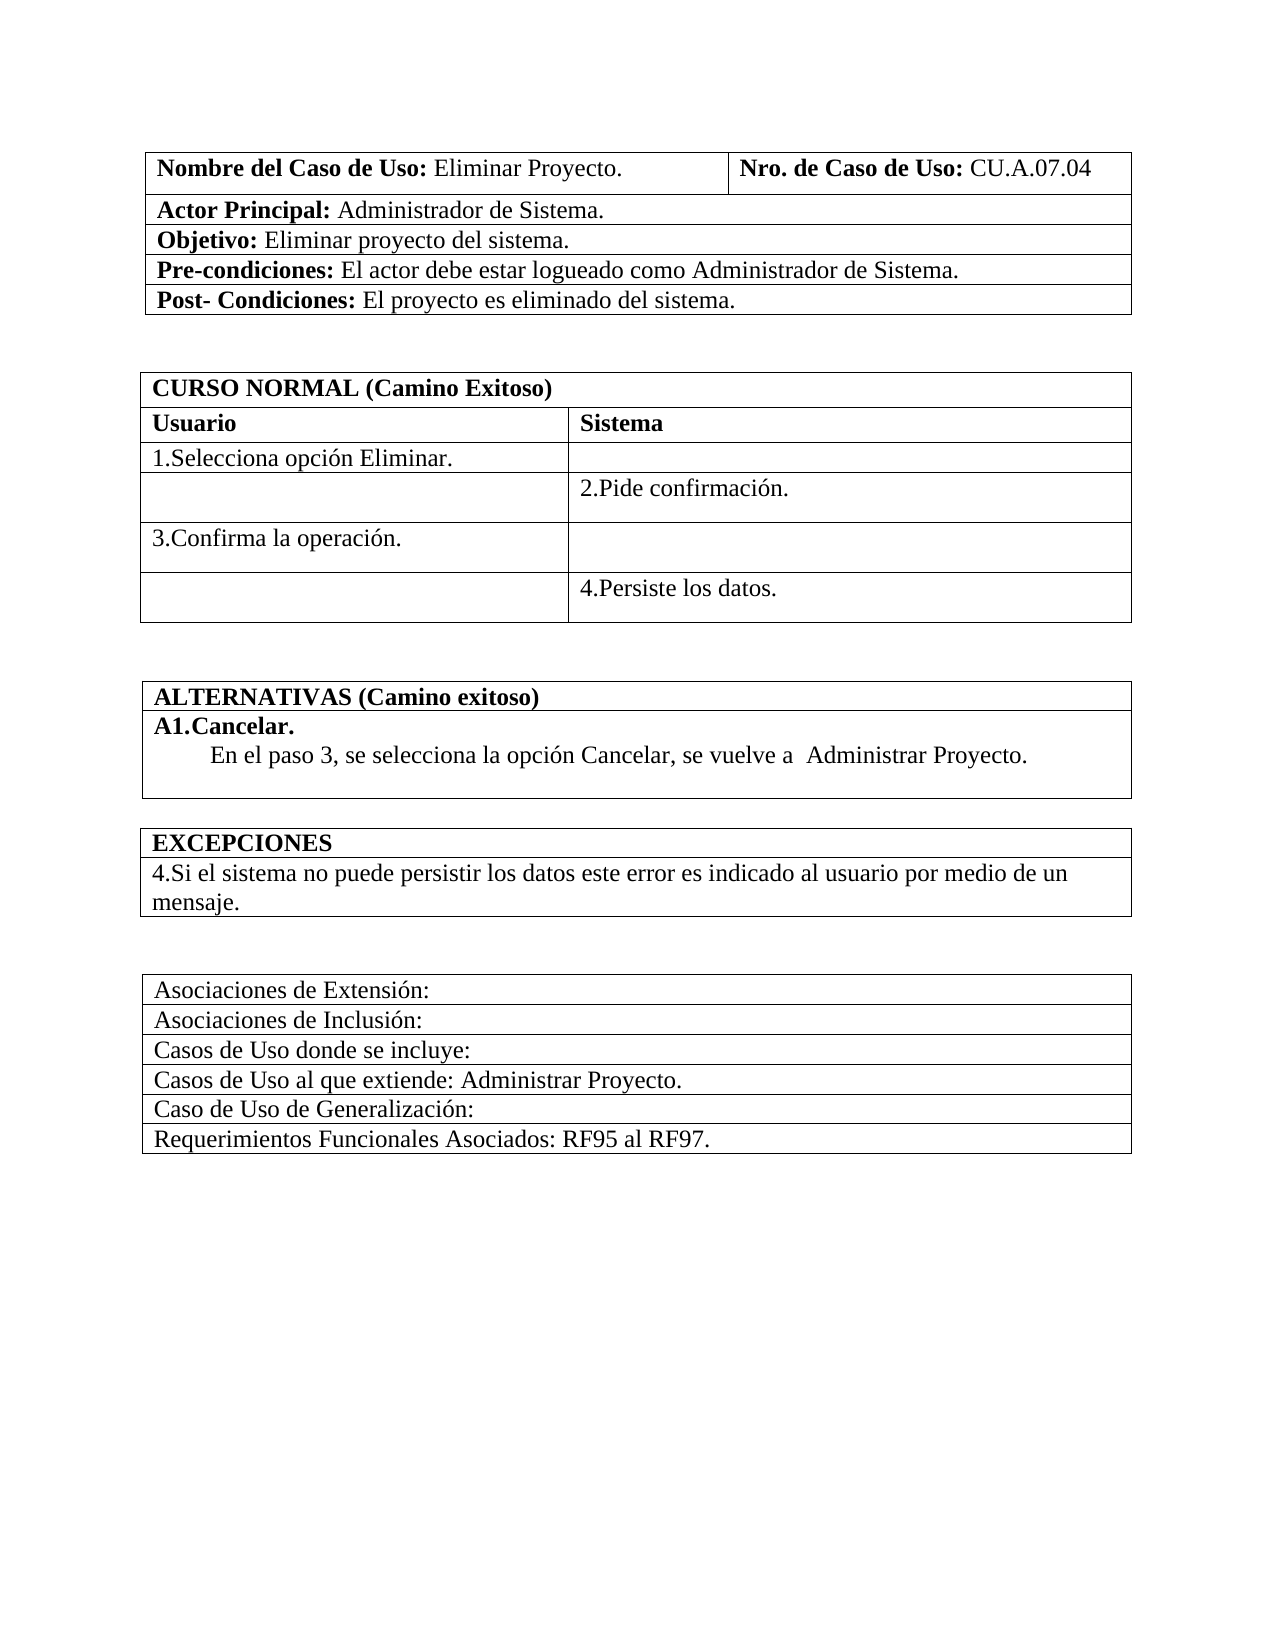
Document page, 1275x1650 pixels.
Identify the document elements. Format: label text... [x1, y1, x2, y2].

table_header Nombre del Caso de Uso: Eliminar Proyecto. [146, 153, 728, 194]
table_cell Casos de Uso al que extiende: Administrar Proyecto. [143, 1065, 1131, 1093]
table_cell Asociaciones de Inclusión: [143, 1005, 1131, 1034]
table_cell Post- Condiciones: El proyecto es eliminado del sistema. [146, 285, 1131, 313]
table_header ALTERNATIVAS (Camino exitoso) [143, 682, 1131, 710]
table_cell Caso de Uso de Generalización: [143, 1095, 1131, 1123]
table_cell 4.Si el sistema no puede persistir los datos este error es indicado al usuario por medio de un mensaje. [141, 858, 1131, 916]
table_cell Pre-condiciones: El actor debe estar logueado como Administrador de Sistema. [146, 255, 1131, 284]
table_cell Requerimientos Funcionales Asociados: RF95 al RF97. [143, 1124, 1131, 1153]
table_cell Usuario [141, 408, 568, 442]
table_cell 1.Selecciona opción Eliminar. [141, 443, 568, 472]
table_cell 4.Persiste los datos. [569, 573, 1131, 622]
table_header Asociaciones de Extensión: [143, 975, 1131, 1004]
table_cell [141, 573, 568, 622]
table_cell [141, 473, 568, 522]
table_cell Casos de Uso donde se incluye: [143, 1035, 1131, 1064]
table_cell [569, 443, 1131, 472]
table_cell Sistema [569, 408, 1131, 442]
table_cell Objetivo: Eliminar proyecto del sistema. [146, 225, 1131, 254]
table_header Nro. de Caso de Uso: CU.A.07.04 [729, 153, 1131, 194]
table_cell Cancelar. En el paso 3, se selecciona la opción Cancelar, se vuelve a Administrar Proyecto. [143, 711, 1131, 798]
table_cell Actor Principal: Administrador de Sistema. [146, 195, 1131, 224]
table_cell 2.Pide confirmación. [569, 473, 1131, 522]
table_header CURSO NORMAL (Camino Exitoso) [141, 373, 1131, 407]
table_header EXCEPCIONES [141, 829, 1131, 857]
table_cell [569, 523, 1131, 572]
table_cell 3.Confirma la operación. [141, 523, 568, 572]
